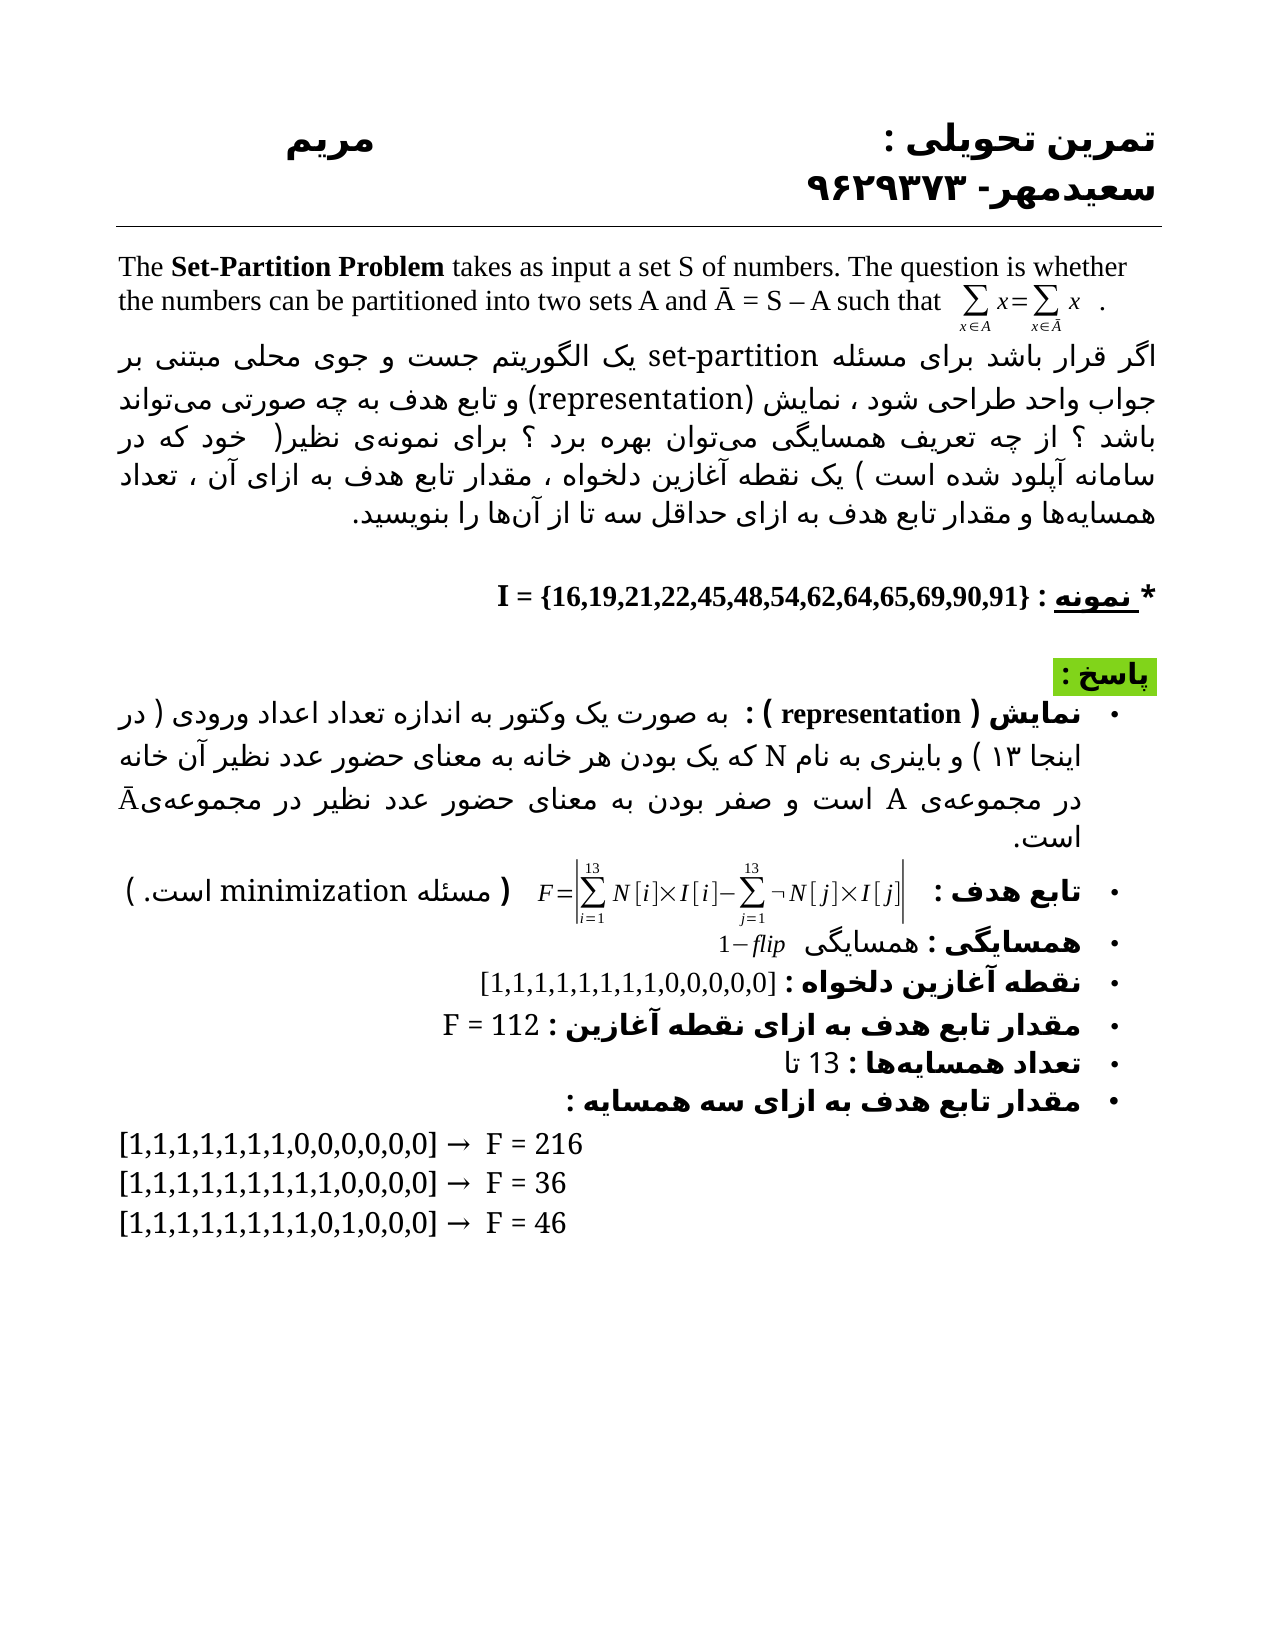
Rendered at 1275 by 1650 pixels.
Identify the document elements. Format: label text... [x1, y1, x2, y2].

list تابع هدف : ( مسئله minimization است. ) [118, 859, 1119, 927]
text The Set-Partition Problem takes as input a set S of numbers. The question is whether the numbers can be partitioned into two sets A and Ā = S – A such that. [118, 249, 1157, 336]
text * نمونه : {16,19,21,22,45,48,54,62,64,65,69,90,91} = I [118, 575, 1157, 618]
list همسایگی : همسایگی [118, 927, 1119, 965]
text اگر قرار باشد برای مسئله set-partition یک الگوریتم جست و جوی محلی مبتنی بر جواب واحد طراحی شود ، نمایش (representation) و تابع هدف به چه صورتی می‌تواند باشد ؟ از چه تعریف همسایگی می‌توان بهره برد ؟ برای نمونه‌ی نظیر( خود که در سامانه آپلود شده است ) یک نقطه آغازین دلخواه ، مقدار تابع هدف به ازای آن ، تعداد همسایه‌ها و مقدار تابع هدف به ازای حداقل سه تا از آن‌ها را بنویسید. [118, 336, 1157, 536]
list تعداد همسایه‌ها : 13 تا [118, 1047, 1119, 1085]
text پاسخ : [118, 658, 1157, 696]
text [1,1,1,1,1,1,1,1,0,1,0,0,0] → F = 46 [118, 1202, 1157, 1242]
text [1,1,1,1,1,1,1,1,1,0,0,0,0] → F = 36 [118, 1163, 1157, 1202]
text تمرین تحویلی : مریم سعیدمهر- ۹۶۲۹۳۷۳ [118, 118, 1157, 216]
list مقدار تابع هدف به ازای نقطه آغازین : F = 112 [118, 1004, 1119, 1047]
list مقدار تابع هدف به ازای سه همسایه : [118, 1085, 1119, 1123]
text [1,1,1,1,1,1,1,0,0,0,0,0,0] → F = 216 [118, 1123, 1157, 1163]
list نقطه آغازین دلخواه : [1,1,1,1,1,1,1,1,0,0,0,0,0] [118, 965, 1119, 1004]
list نمایش ( representation ) : به صورت یک وکتور به اندازه تعداد اعداد ورودی ( در اینجا ۱۳ ) و باینری به نام N که یک بودن هر خانه به معنای حضور عدد نظیر آن خانه در مجموعه‌ی A است و صفر بودن به معنای حضور عدد نظیر در مجموعه‌یĀ است. [118, 696, 1119, 859]
